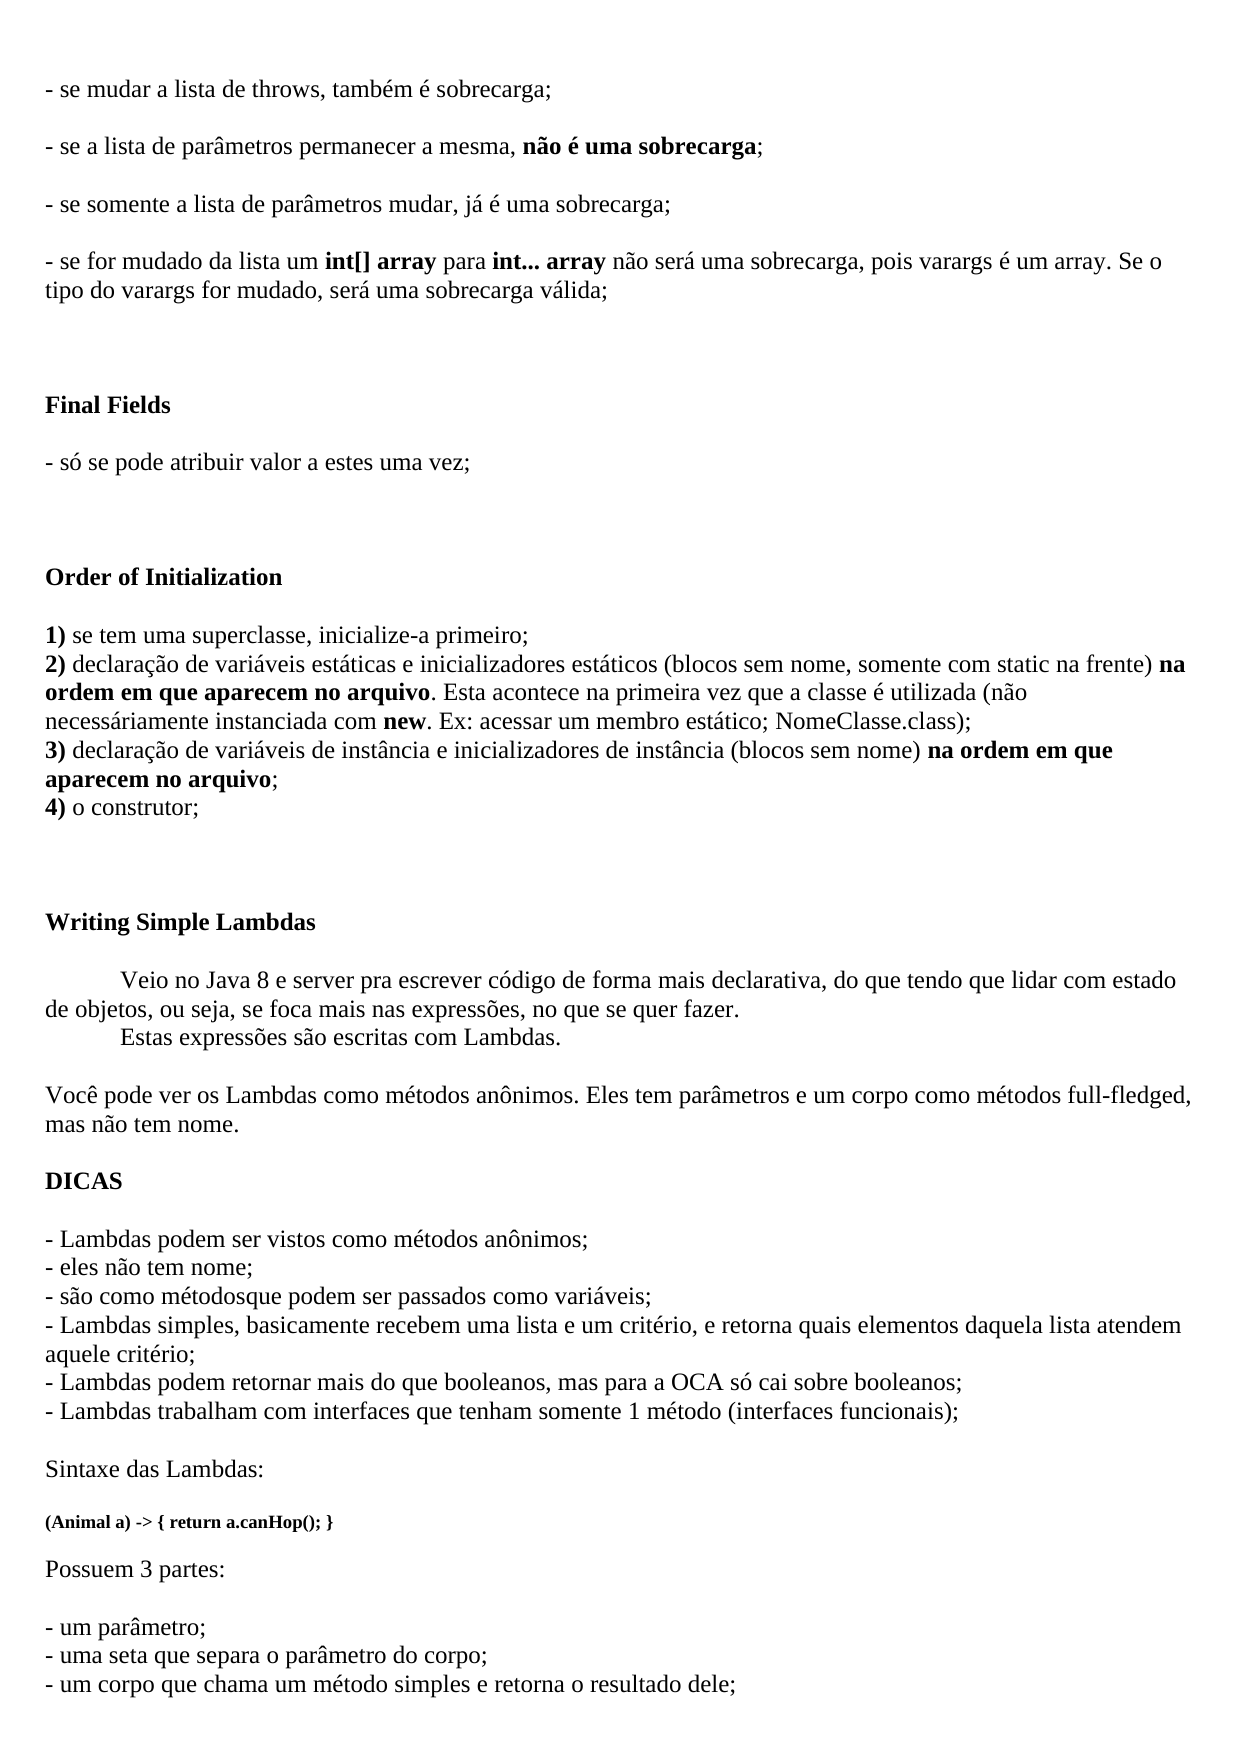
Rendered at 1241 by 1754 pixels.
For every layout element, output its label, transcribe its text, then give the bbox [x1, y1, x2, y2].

text Sintaxe das Lambdas: [45, 1454, 1196, 1482]
text - se for mudado da lista um int[] array para int... array não será uma sobrecarga, pois varargs é um array. Se o tipo do varargs for mudado, será uma sobrecarga válida; [45, 246, 1196, 304]
text 2) declaração de variáveis estáticas e inicializadores estáticos (blocos sem nome, somente com static na frente) na ordem em que aparecem no arquivo. Esta acontece na primeira vez que a classe é utilizada (não necessáriamente instanciada com new. Ex: acessar um membro estático; NomeClasse.class); [45, 649, 1196, 735]
text Veio no Java 8 e server pra escrever código de forma mais declarativa, do que tendo que lidar com estado de objetos, ou seja, se foca mais nas expressões, no que se quer fazer. [45, 965, 1196, 1022]
text 4) o construtor; [45, 792, 1196, 821]
text - se mudar a lista de throws, também é sobrecarga; [45, 74, 1196, 102]
text - eles não tem nome; [45, 1252, 1196, 1281]
text DICAS [45, 1166, 1196, 1195]
text (Animal a) -> { return a.canHop(); } [45, 1511, 1196, 1533]
text Possuem 3 partes: [45, 1554, 1196, 1583]
text - um corpo que chama um método simples e retorna o resultado dele; [45, 1669, 1196, 1698]
text - Lambdas podem retornar mais do que booleanos, mas para a OCA só cai sobre booleanos; [45, 1367, 1196, 1396]
text 3) declaração de variáveis de instância e inicializadores de instância (blocos sem nome) na ordem em que aparecem no arquivo; [45, 735, 1196, 792]
text Order of Initialization [45, 562, 1196, 591]
text Você pode ver os Lambdas como métodos anônimos. Eles tem parâmetros e um corpo como métodos full-fledged, mas não tem nome. [45, 1080, 1196, 1137]
text - são como métodosque podem ser passados como variáveis; [45, 1281, 1196, 1310]
text - uma seta que separa o parâmetro do corpo; [45, 1641, 1196, 1669]
text - Lambdas simples, basicamente recebem uma lista e um critério, e retorna quais elementos daquela lista atendem aquele critério; [45, 1310, 1196, 1367]
text Final Fields [45, 390, 1196, 419]
text - se a lista de parâmetros permanecer a mesma, não é uma sobrecarga; [45, 131, 1196, 160]
text - se somente a lista de parâmetros mudar, já é uma sobrecarga; [45, 189, 1196, 217]
text - Lambdas trabalham com interfaces que tenham somente 1 método (interfaces funcionais); [45, 1396, 1196, 1425]
text - um parâmetro; [45, 1612, 1196, 1641]
text Estas expressões são escritas com Lambdas. [45, 1022, 1196, 1051]
text 1) se tem uma superclasse, inicialize-a primeiro; [45, 620, 1196, 649]
text - só se pode atribuir valor a estes uma vez; [45, 447, 1196, 476]
text - Lambdas podem ser vistos como métodos anônimos; [45, 1224, 1196, 1252]
text Writing Simple Lambdas [45, 907, 1196, 936]
